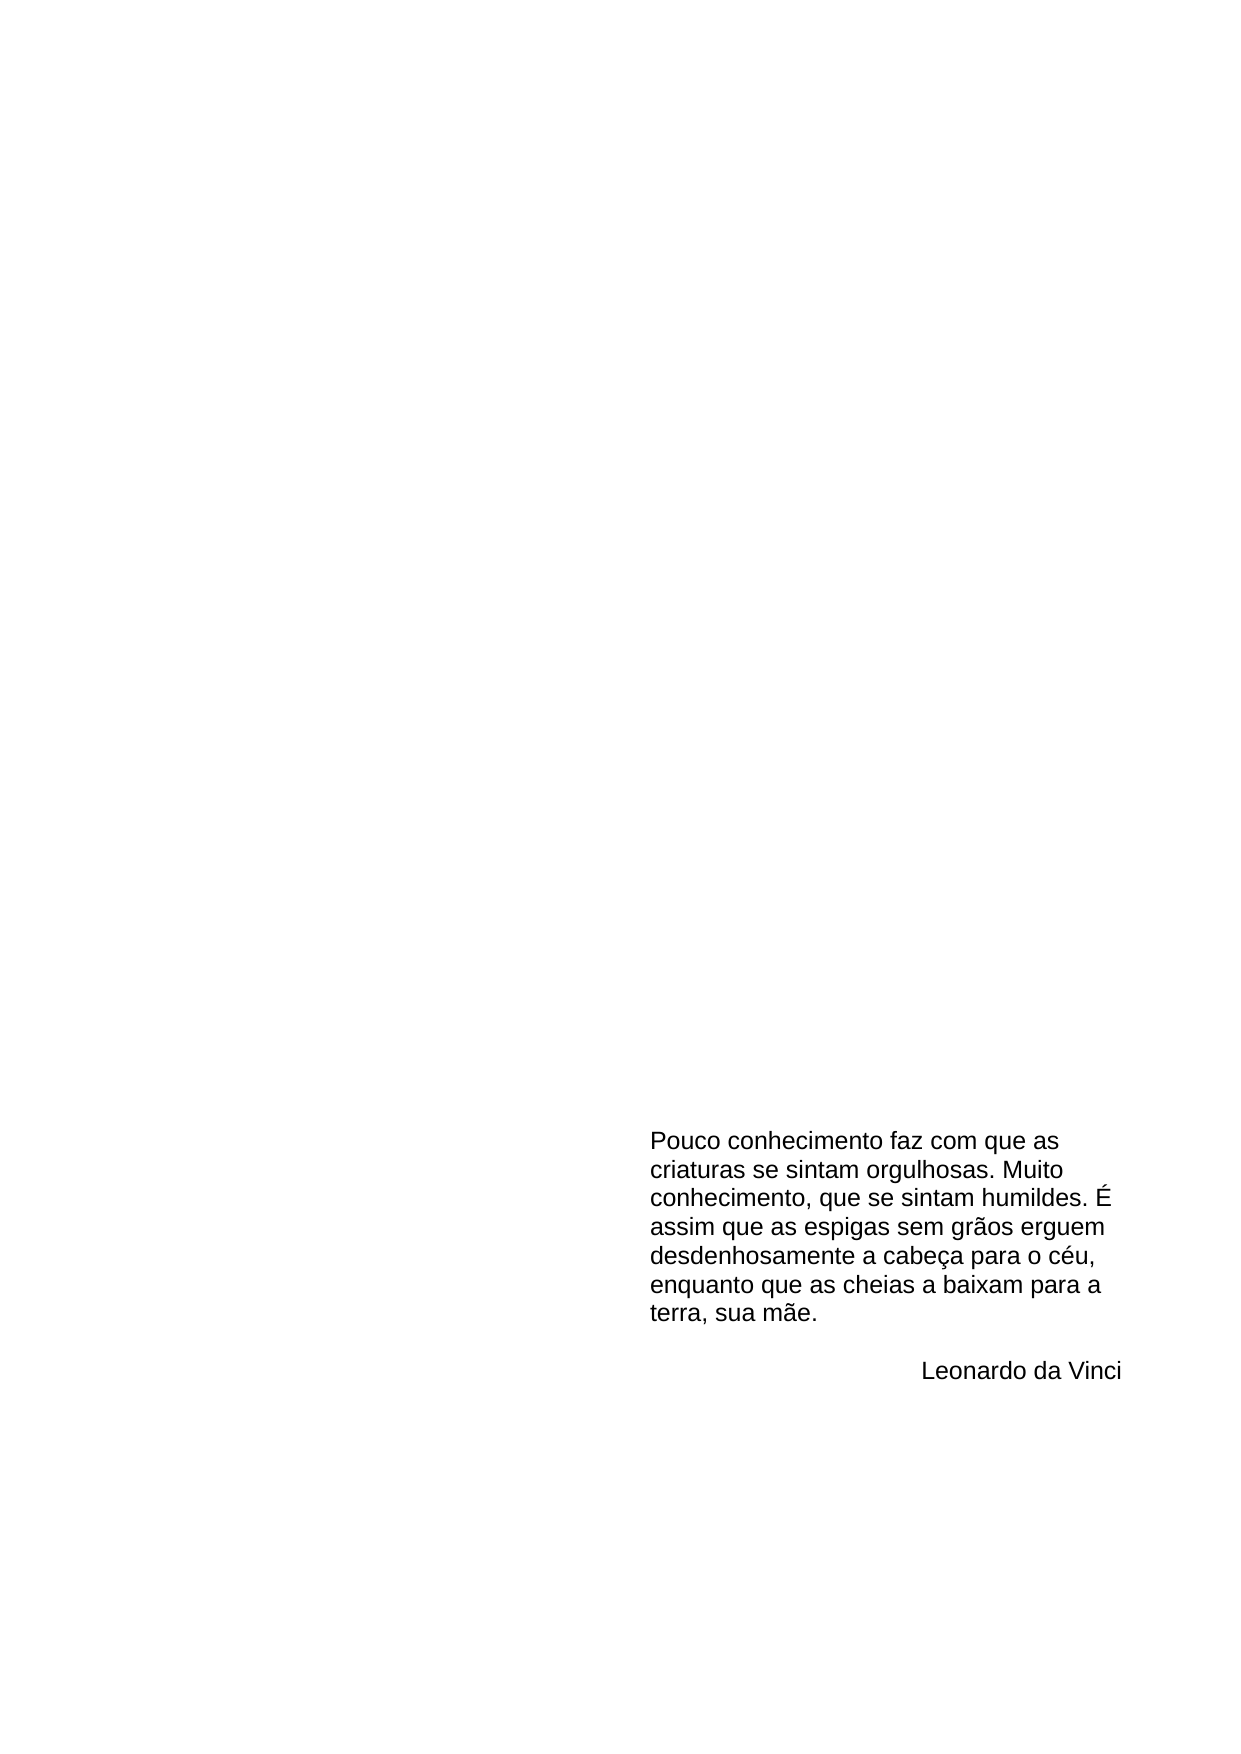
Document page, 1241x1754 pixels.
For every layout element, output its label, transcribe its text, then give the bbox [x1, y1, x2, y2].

text Pouco conhecimento faz com que as criaturas se sintam orgulhosas. Muito conhecimento, que se sintam humildes. É assim que as espigas sem grãos erguem desdenhosamente a cabeça para o céu, enquanto que as cheias a baixam para a terra, sua mãe. [650, 1126, 1122, 1327]
text Leonardo da Vinci [650, 1356, 1122, 1385]
